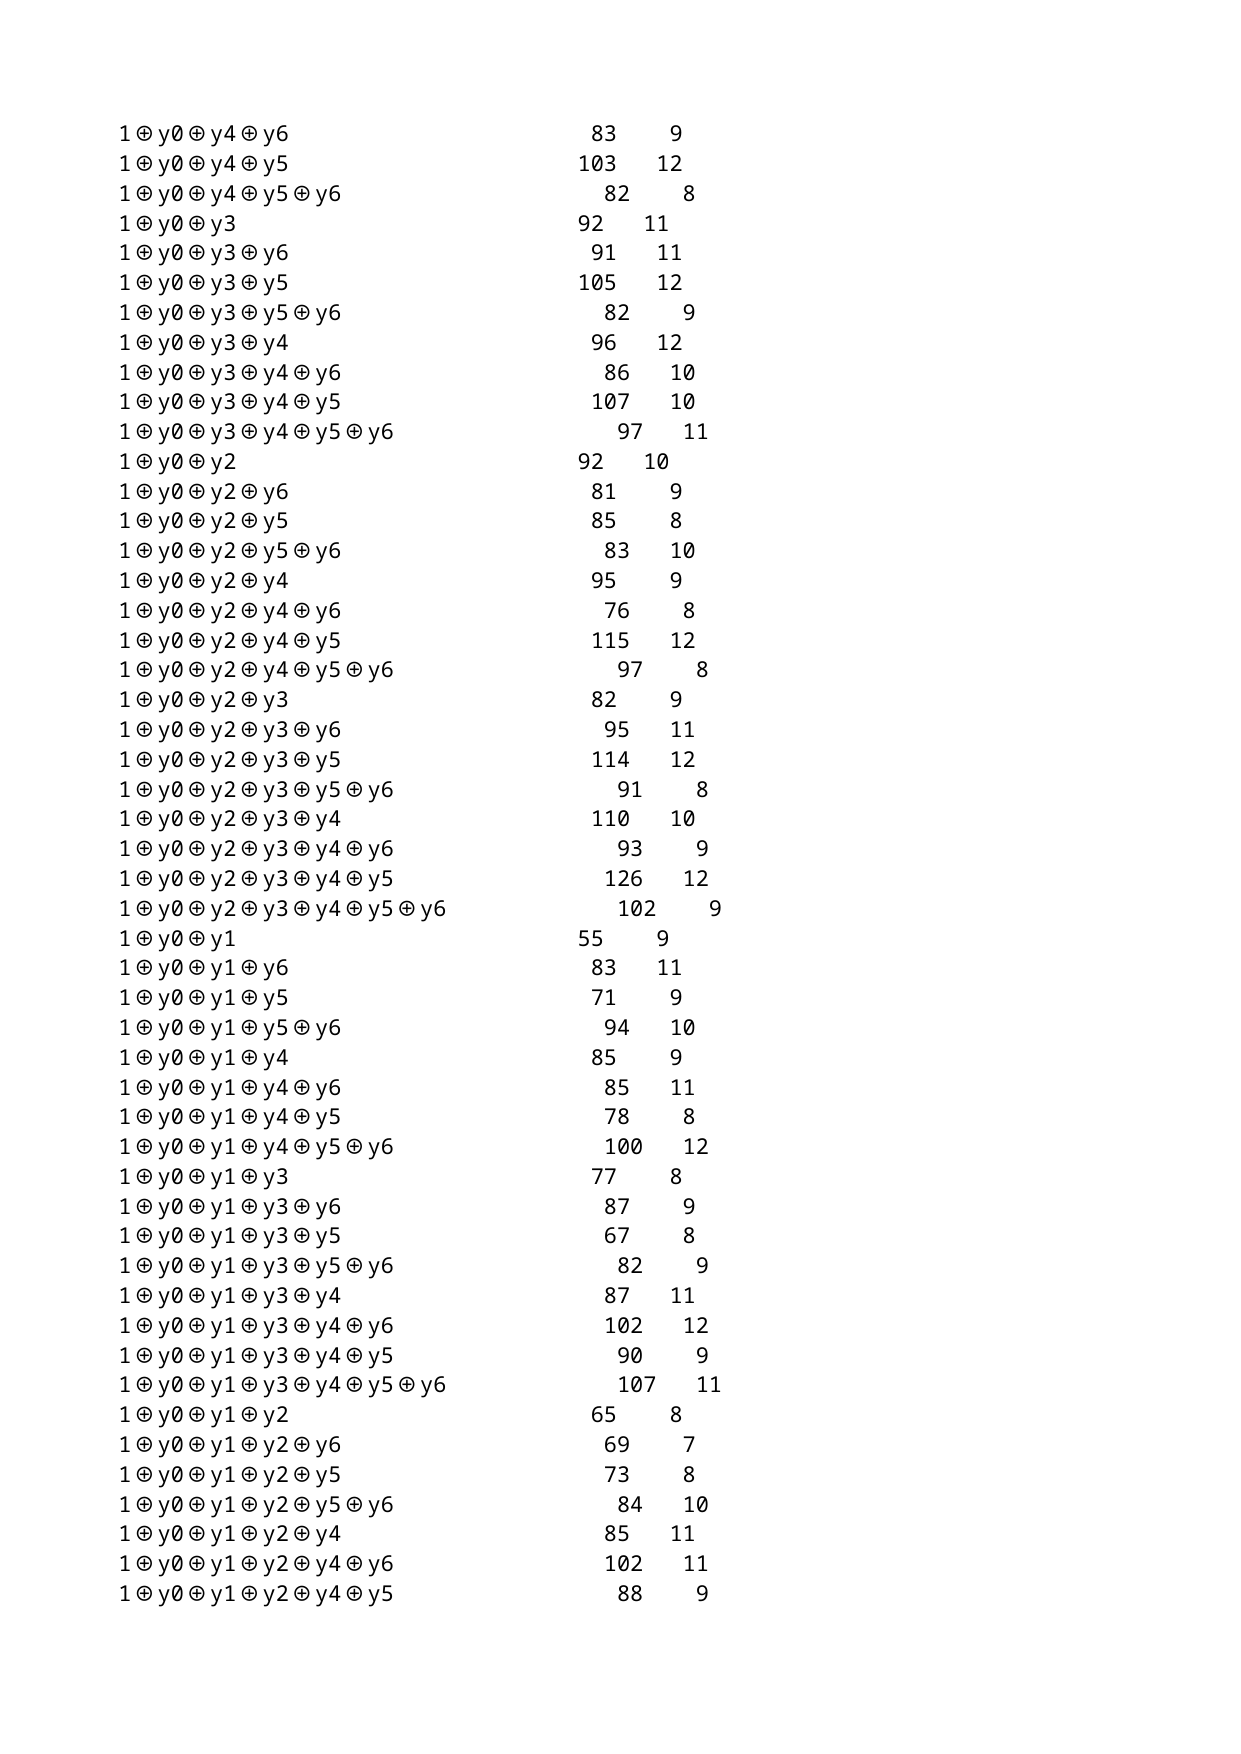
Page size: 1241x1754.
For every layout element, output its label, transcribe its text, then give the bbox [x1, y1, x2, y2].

text 1⊕y0⊕y1⊕y5 71 9 [118, 982, 1122, 1012]
text 1⊕y0⊕y1⊕y2⊕y4⊕y6 102 11 [118, 1548, 1122, 1578]
text 1⊕y0⊕y3⊕y6 91 11 [118, 237, 1122, 267]
text 1⊕y0⊕y1⊕y2⊕y4⊕y5 88 9 [118, 1578, 1122, 1608]
text 1⊕y0⊕y3⊕y4⊕y5⊕y6 97 11 [118, 416, 1122, 446]
text 1⊕y0⊕y1⊕y2⊕y6 69 7 [118, 1429, 1122, 1459]
text 1⊕y0⊕y1⊕y3⊕y4⊕y5 90 9 [118, 1339, 1122, 1369]
text 1⊕y0⊕y2⊕y6 81 9 [118, 476, 1122, 505]
text 1⊕y0⊕y3⊕y4⊕y5 107 10 [118, 386, 1122, 416]
text 1⊕y0⊕y1⊕y3⊕y5⊕y6 82 9 [118, 1250, 1122, 1280]
text 1⊕y0⊕y2⊕y3⊕y4⊕y6 93 9 [118, 833, 1122, 863]
text 1⊕y0⊕y3⊕y5 105 12 [118, 267, 1122, 297]
text 1⊕y0⊕y4⊕y6 83 9 [118, 118, 1122, 148]
text 1⊕y0⊕y2⊕y3 82 9 [118, 684, 1122, 714]
text 1⊕y0⊕y2⊕y4⊕y5 115 12 [118, 624, 1122, 654]
text 1⊕y0⊕y1⊕y4⊕y5 78 8 [118, 1101, 1122, 1131]
text 1⊕y0⊕y4⊕y5⊕y6 82 8 [118, 178, 1122, 207]
text 1⊕y0⊕y2⊕y3⊕y4⊕y5 126 12 [118, 863, 1122, 893]
text 1⊕y0⊕y1⊕y2⊕y5 73 8 [118, 1459, 1122, 1488]
text 1⊕y0⊕y2⊕y4⊕y5⊕y6 97 8 [118, 654, 1122, 684]
text 1⊕y0⊕y2⊕y4 95 9 [118, 565, 1122, 595]
text 1⊕y0⊕y3⊕y4⊕y6 86 10 [118, 356, 1122, 386]
text 1⊕y0⊕y2⊕y3⊕y5⊕y6 91 8 [118, 773, 1122, 803]
text 1⊕y0⊕y1⊕y2⊕y4 85 11 [118, 1518, 1122, 1548]
text 1⊕y0⊕y1⊕y4⊕y6 85 11 [118, 1071, 1122, 1101]
text 1⊕y0⊕y1⊕y2 65 8 [118, 1399, 1122, 1429]
text 1⊕y0⊕y3⊕y4 96 12 [118, 327, 1122, 356]
text 1⊕y0⊕y1⊕y3⊕y4 87 11 [118, 1280, 1122, 1310]
text 1⊕y0⊕y1⊕y5⊕y6 94 10 [118, 1012, 1122, 1042]
text 1⊕y0⊕y1⊕y3 77 8 [118, 1161, 1122, 1191]
text 1⊕y0⊕y2⊕y4⊕y6 76 8 [118, 595, 1122, 624]
text 1⊕y0⊕y1⊕y4⊕y5⊕y6 100 12 [118, 1131, 1122, 1161]
text 1⊕y0⊕y1⊕y3⊕y5 67 8 [118, 1220, 1122, 1250]
text 1⊕y0⊕y3 92 11 [118, 207, 1122, 237]
text 1⊕y0⊕y1⊕y6 83 11 [118, 952, 1122, 982]
text 1⊕y0⊕y4⊕y5 103 12 [118, 148, 1122, 178]
text 1⊕y0⊕y2⊕y5 85 8 [118, 505, 1122, 535]
text 1⊕y0⊕y2⊕y3⊕y5 114 12 [118, 744, 1122, 773]
text 1⊕y0⊕y1⊕y3⊕y4⊕y5⊕y6 107 11 [118, 1369, 1122, 1399]
text 1⊕y0⊕y1⊕y3⊕y4⊕y6 102 12 [118, 1310, 1122, 1339]
text 1⊕y0⊕y2⊕y5⊕y6 83 10 [118, 535, 1122, 565]
text 1⊕y0⊕y1 55 9 [118, 922, 1122, 952]
text 1⊕y0⊕y1⊕y4 85 9 [118, 1042, 1122, 1071]
text 1⊕y0⊕y2 92 10 [118, 446, 1122, 476]
text 1⊕y0⊕y2⊕y3⊕y4 110 10 [118, 803, 1122, 833]
text 1⊕y0⊕y2⊕y3⊕y4⊕y5⊕y6 102 9 [118, 893, 1122, 922]
text 1⊕y0⊕y1⊕y3⊕y6 87 9 [118, 1191, 1122, 1220]
text 1⊕y0⊕y1⊕y2⊕y5⊕y6 84 10 [118, 1488, 1122, 1518]
text 1⊕y0⊕y3⊕y5⊕y6 82 9 [118, 297, 1122, 327]
text 1⊕y0⊕y2⊕y3⊕y6 95 11 [118, 714, 1122, 744]
